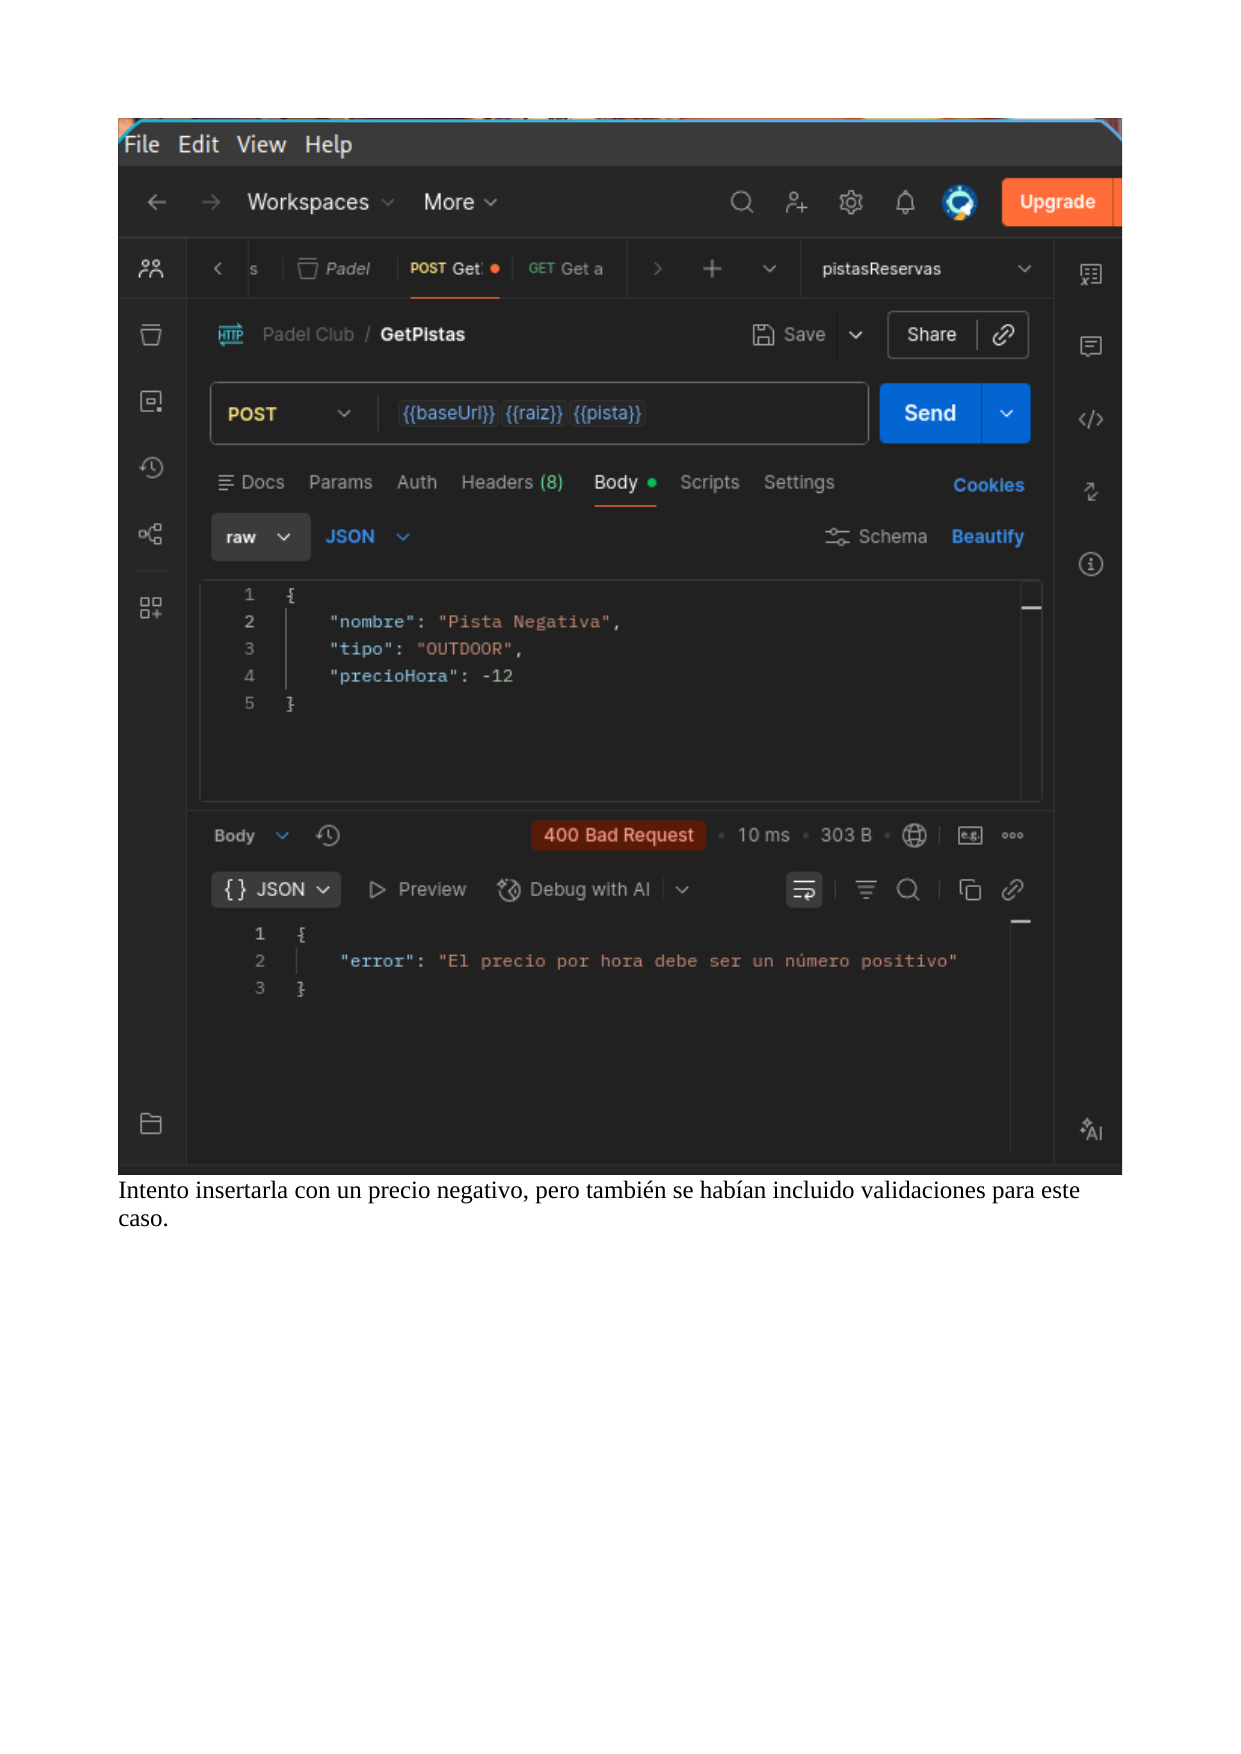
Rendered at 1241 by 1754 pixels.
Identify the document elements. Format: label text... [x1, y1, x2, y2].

text Intento insertarla con un precio negativo, pero también se habían incluido validaciones para este caso. [118, 1175, 1122, 1232]
picture [118, 118, 1123, 1175]
